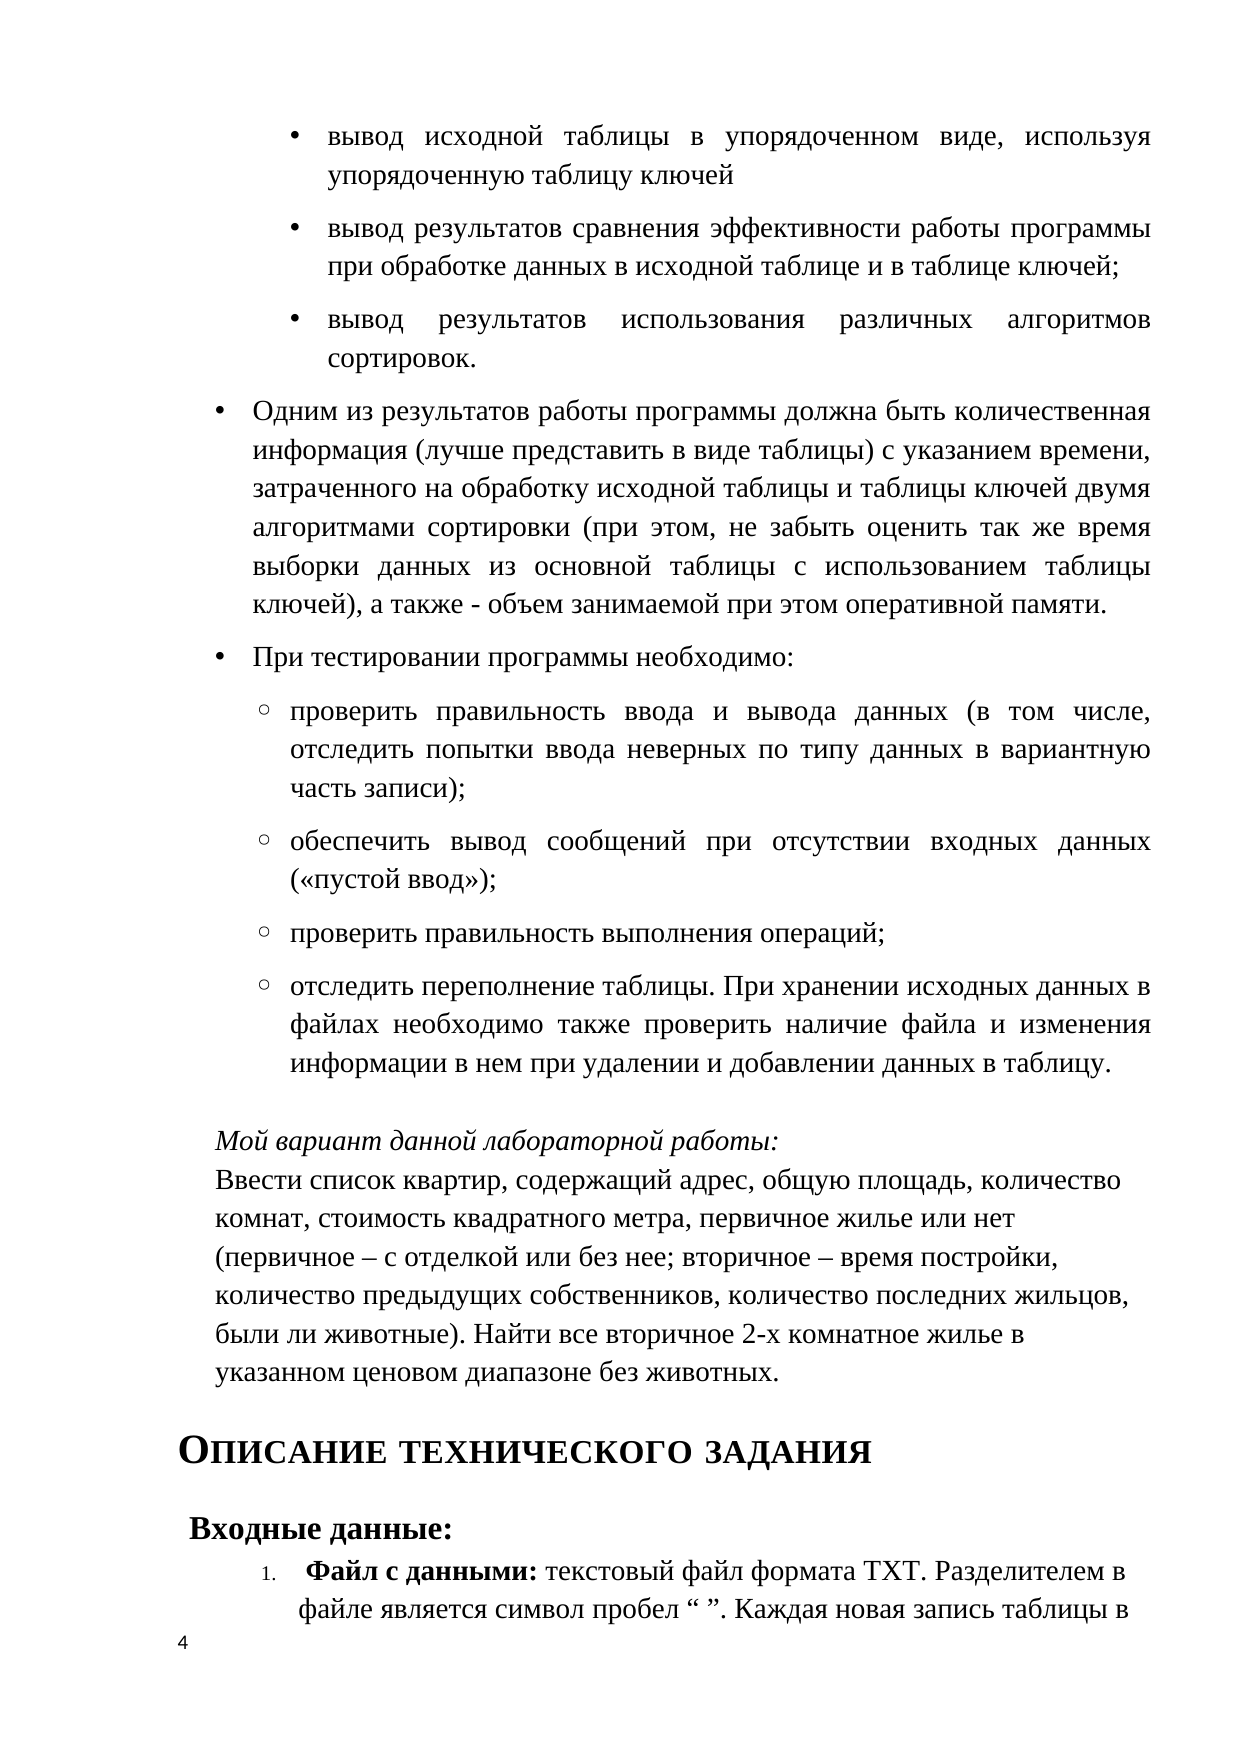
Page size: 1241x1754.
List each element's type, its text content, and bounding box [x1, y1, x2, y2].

list При тестировании программы необходимо: [215, 639, 1152, 673]
subtitle Описание технического задания [177, 1424, 1152, 1472]
list отследить переполнение таблицы. При хранении исходных данных в файлах необходимо также проверить наличие файла и изменения информации в нем при удалении и добавлении данных в таблицу. [252, 968, 1152, 1079]
list Мой вариант данной лабораторной работы: [215, 1123, 1152, 1157]
list Ввести список квартир, содержащий адрес, общую площадь, количество комнат, стоимость квадратного метра, первичное жилье или нет (первичное – с отделкой или без нее; вторичное – время постройки, количество предыдущих собственников, количество последних жильцов, были ли животные). Найти все вторичное 2-х комнатное жилье в указанном ценовом диапазоне без животных. [215, 1162, 1152, 1388]
list вывод исходной таблицы в упорядоченном виде, используя упорядоченную таблицу ключей [290, 118, 1152, 190]
list вывод результатов использования различных алгоритмов сортировок. [290, 302, 1152, 374]
list проверить правильность выполнения операций; [252, 915, 1152, 948]
list Входные данные: [189, 1508, 1152, 1547]
list обеспечить вывод сообщений при отсутствии входных данных («пустой ввод»); [252, 823, 1152, 895]
list вывод результатов сравнения эффективности работы программы при обработке данных в исходной таблице и в таблице ключей; [290, 210, 1152, 282]
list Файл с данными: текстовый файл формата TXT. Разделителем в файле является символ пробел “ ”. Каждая новая запись таблицы в [261, 1553, 1152, 1625]
list Одним из результатов работы программы должна быть количественная информация (лучше представить в виде таблицы) с указанием времени, затраченного на обработку исходной таблицы и таблицы ключей двумя алгоритмами сортировки (при этом, не забыть оценить так же время выборки данных из основной таблицы с использованием таблицы ключей), а также - объем занимаемой при этом оперативной памяти. [215, 393, 1152, 620]
list проверить правильность ввода и вывода данных (в том числе, отследить попытки ввода неверных по типу данных в вариантную часть записи); [252, 693, 1152, 803]
